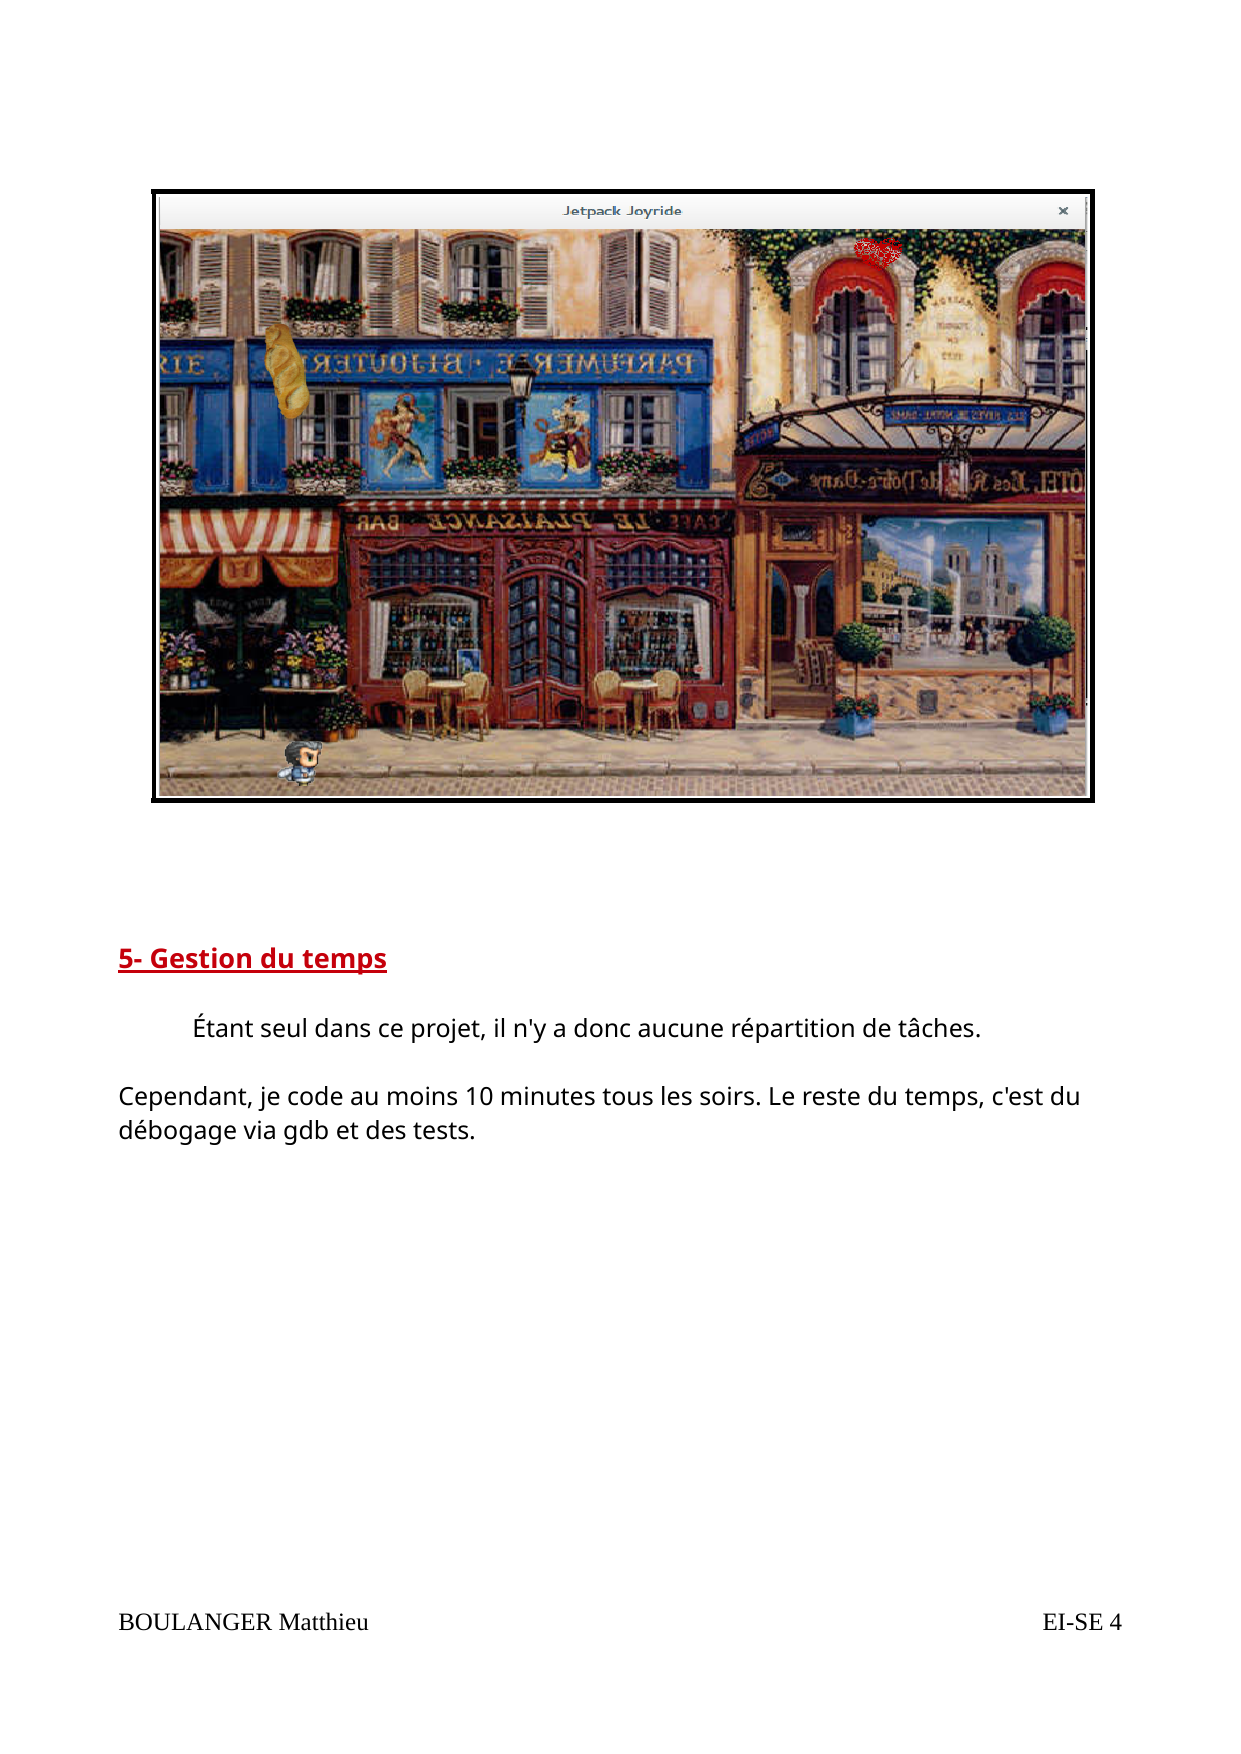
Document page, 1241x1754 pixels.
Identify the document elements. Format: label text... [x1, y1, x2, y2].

text 5- Gestion du temps [118, 939, 1122, 976]
text Étant seul dans ce projet, il n'y a donc aucune répartition de tâches. [118, 1010, 1122, 1044]
text Cependant, je code au moins 10 minutes tous les soirs. Le reste du temps, c'est du débogage via gdb et des tests. [118, 1078, 1122, 1147]
picture [158, 197, 1088, 796]
